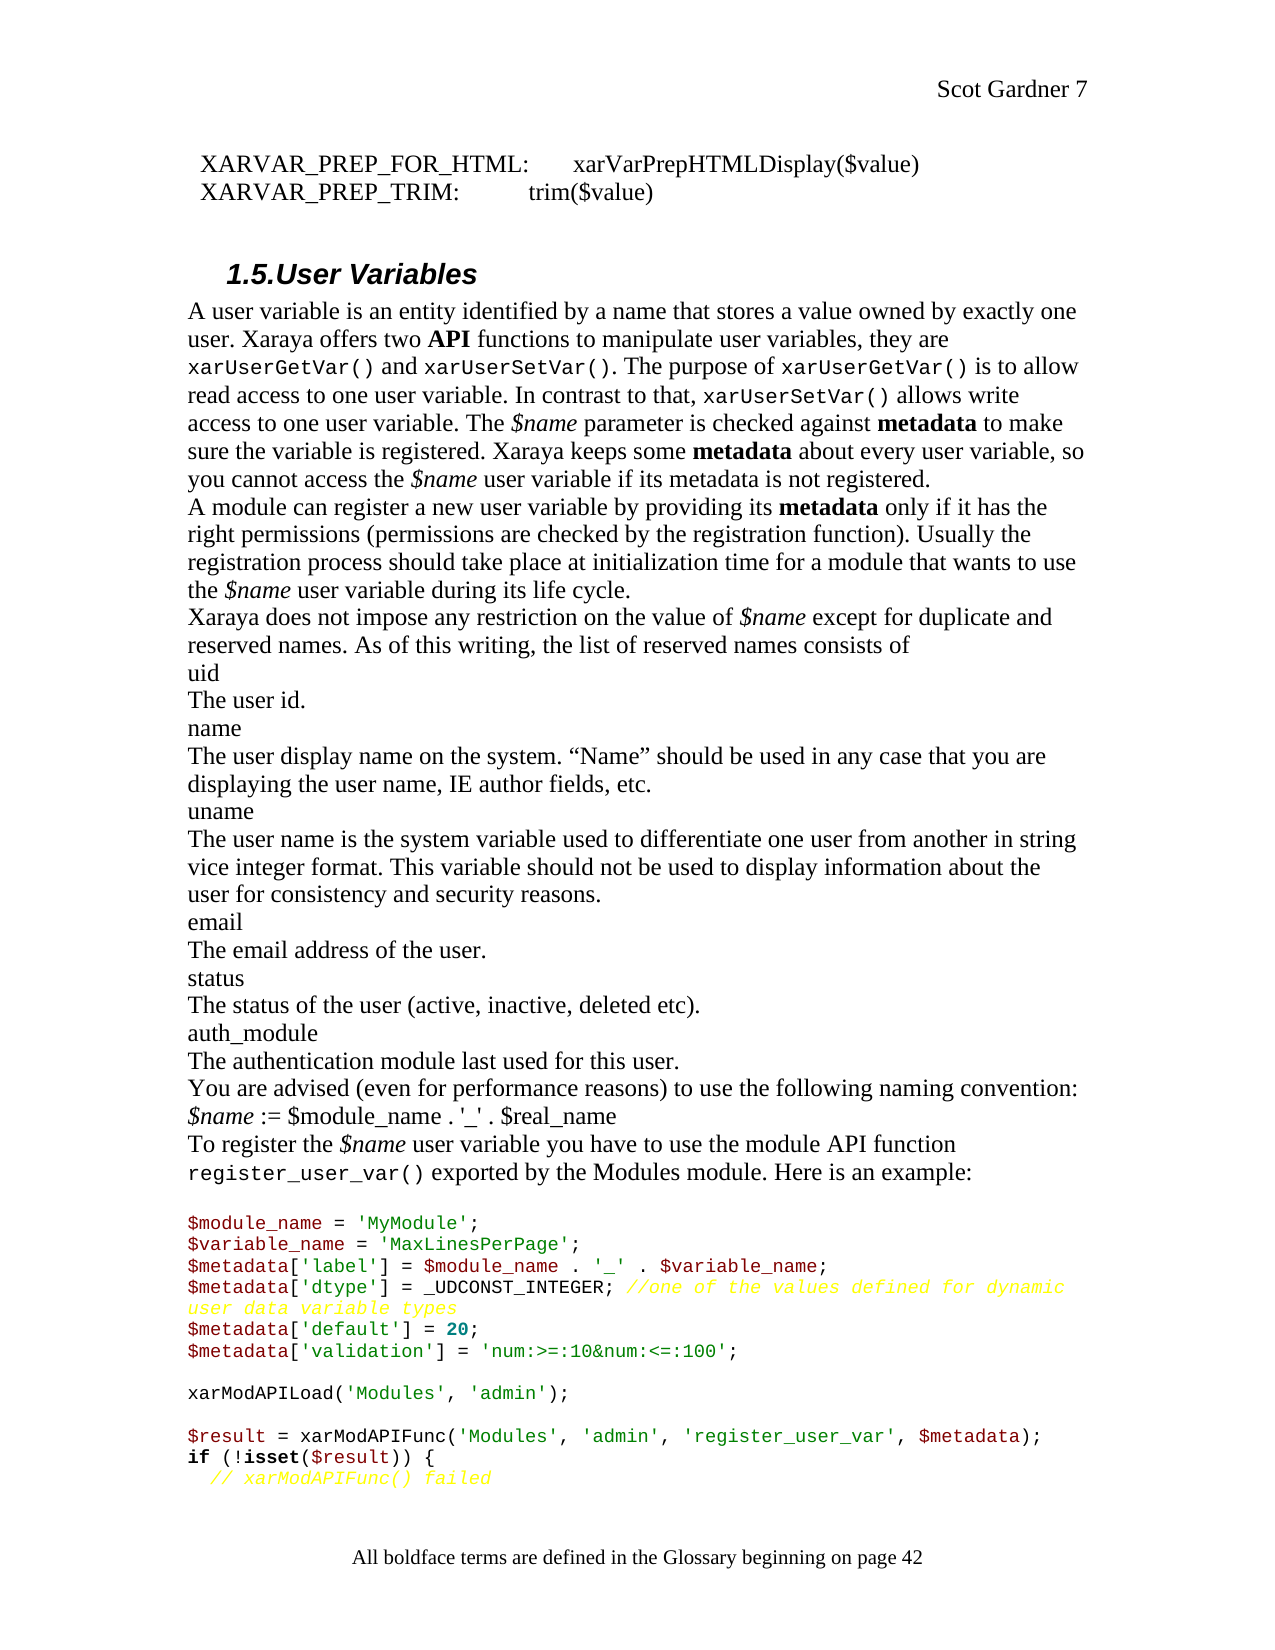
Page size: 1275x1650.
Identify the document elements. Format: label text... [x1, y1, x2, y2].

subtitle User Variables [218, 258, 1087, 291]
text uid [187, 659, 1087, 687]
text The email address of the user. [187, 936, 1087, 964]
text A module can register a new user variable by providing its metadata only if it has the right permissions (permissions are checked by the registration function). Usually the registration process should take place at initialization time for a module that wants to use the $name user variable during its life cycle. [187, 493, 1087, 603]
text XARVAR_PREP_TRIM: trim($value) [187, 178, 1087, 205]
text The authentication module last used for this user. [187, 1047, 1087, 1074]
text A user variable is an entity identified by a name that stores a value owned by exactly one user. Xaraya offers two API functions to manipulate user variables, they are xarUserGetVar() and xarUserSetVar(). The purpose of xarUserGetVar() is to allow read access to one user variable. In contrast to that, xarUserSetVar() allows write access to one user variable. The $name parameter is checked against metadata to make sure the variable is registered. Xaraya keeps some metadata about every user variable, so you cannot access the $name user variable if its metadata is not registered. [187, 297, 1087, 493]
text You are advised (even for performance reasons) to use the following naming convention: $name := $module_name . '_' . $real_name [187, 1074, 1087, 1130]
text name [187, 714, 1087, 742]
text The user display name on the system. “Name” should be used in any case that you are displaying the user name, IE author fields, etc. [187, 742, 1087, 797]
text XARVAR_PREP_FOR_HTML: xarVarPrepHTMLDisplay($value) [187, 150, 1087, 178]
text The user id. [187, 687, 1087, 714]
text $module_name = 'MyModule'; $variable_name = 'MaxLinesPerPage'; $metadata['label'] = $module_name . '_' . $variable_name; $metadata['dtype'] = _UDCONST_INTEGER; //one of the values defined for dynamic user data variable types $metadata['default'] = 20; $metadata['validation'] = 'num:>=:10&num:<=:100'; xarModAPILoad('Modules', 'admin'); $result = xarModAPIFunc('Modules', 'admin', 'register_user_var', $metadata); if (!isset($result)) { // xarModAPIFunc() failed [187, 1214, 1087, 1490]
text uname [187, 797, 1087, 825]
text email [187, 908, 1087, 936]
text Xaraya does not impose any restriction on the value of $name except for duplicate and reserved names. As of this writing, the list of reserved names consists of [187, 603, 1087, 659]
text status [187, 964, 1087, 991]
text To register the $name user variable you have to use the module API function register_user_var() exported by the Modules module. Here is an example: [187, 1130, 1087, 1186]
text auth_module [187, 1019, 1087, 1047]
text The status of the user (active, inactive, deleted etc). [187, 991, 1087, 1019]
text The user name is the system variable used to differentiate one user from another in string vice integer format. This variable should not be used to display information about the user for consistency and security reasons. [187, 825, 1087, 908]
